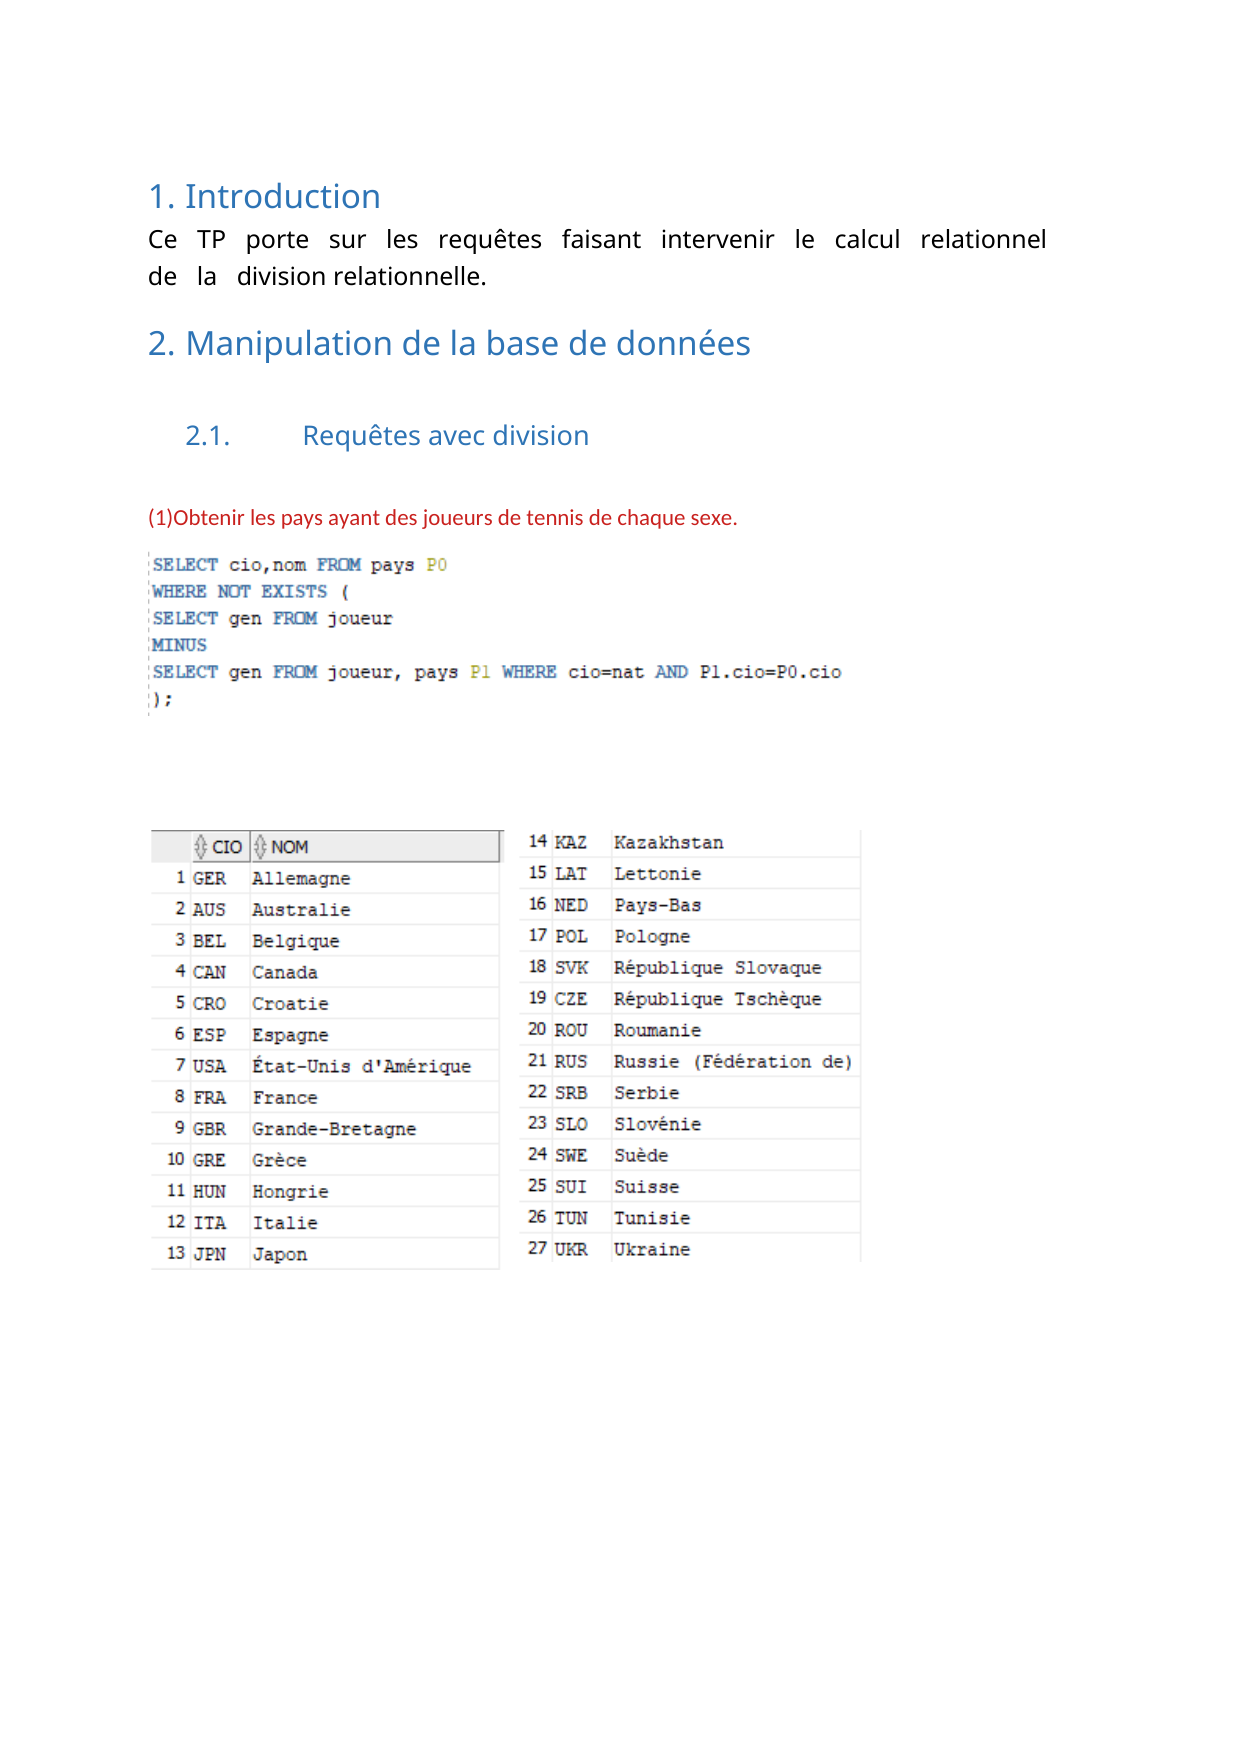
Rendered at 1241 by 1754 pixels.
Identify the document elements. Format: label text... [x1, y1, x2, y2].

text (1)Obtenir les pays ayant des joueurs de tennis de chaque sexe. [148, 503, 1093, 531]
picture [151, 830, 505, 1270]
subtitle Manipulation de la base de données [148, 320, 1093, 366]
subtitle Introduction [148, 173, 1093, 218]
subtitle Requêtes avec division [185, 416, 1093, 453]
text Ce TP porte sur les requêtes faisant intervenir le calcul relationnel de la division relationnelle. [148, 222, 1093, 292]
picture [519, 830, 868, 1262]
picture [148, 549, 856, 716]
